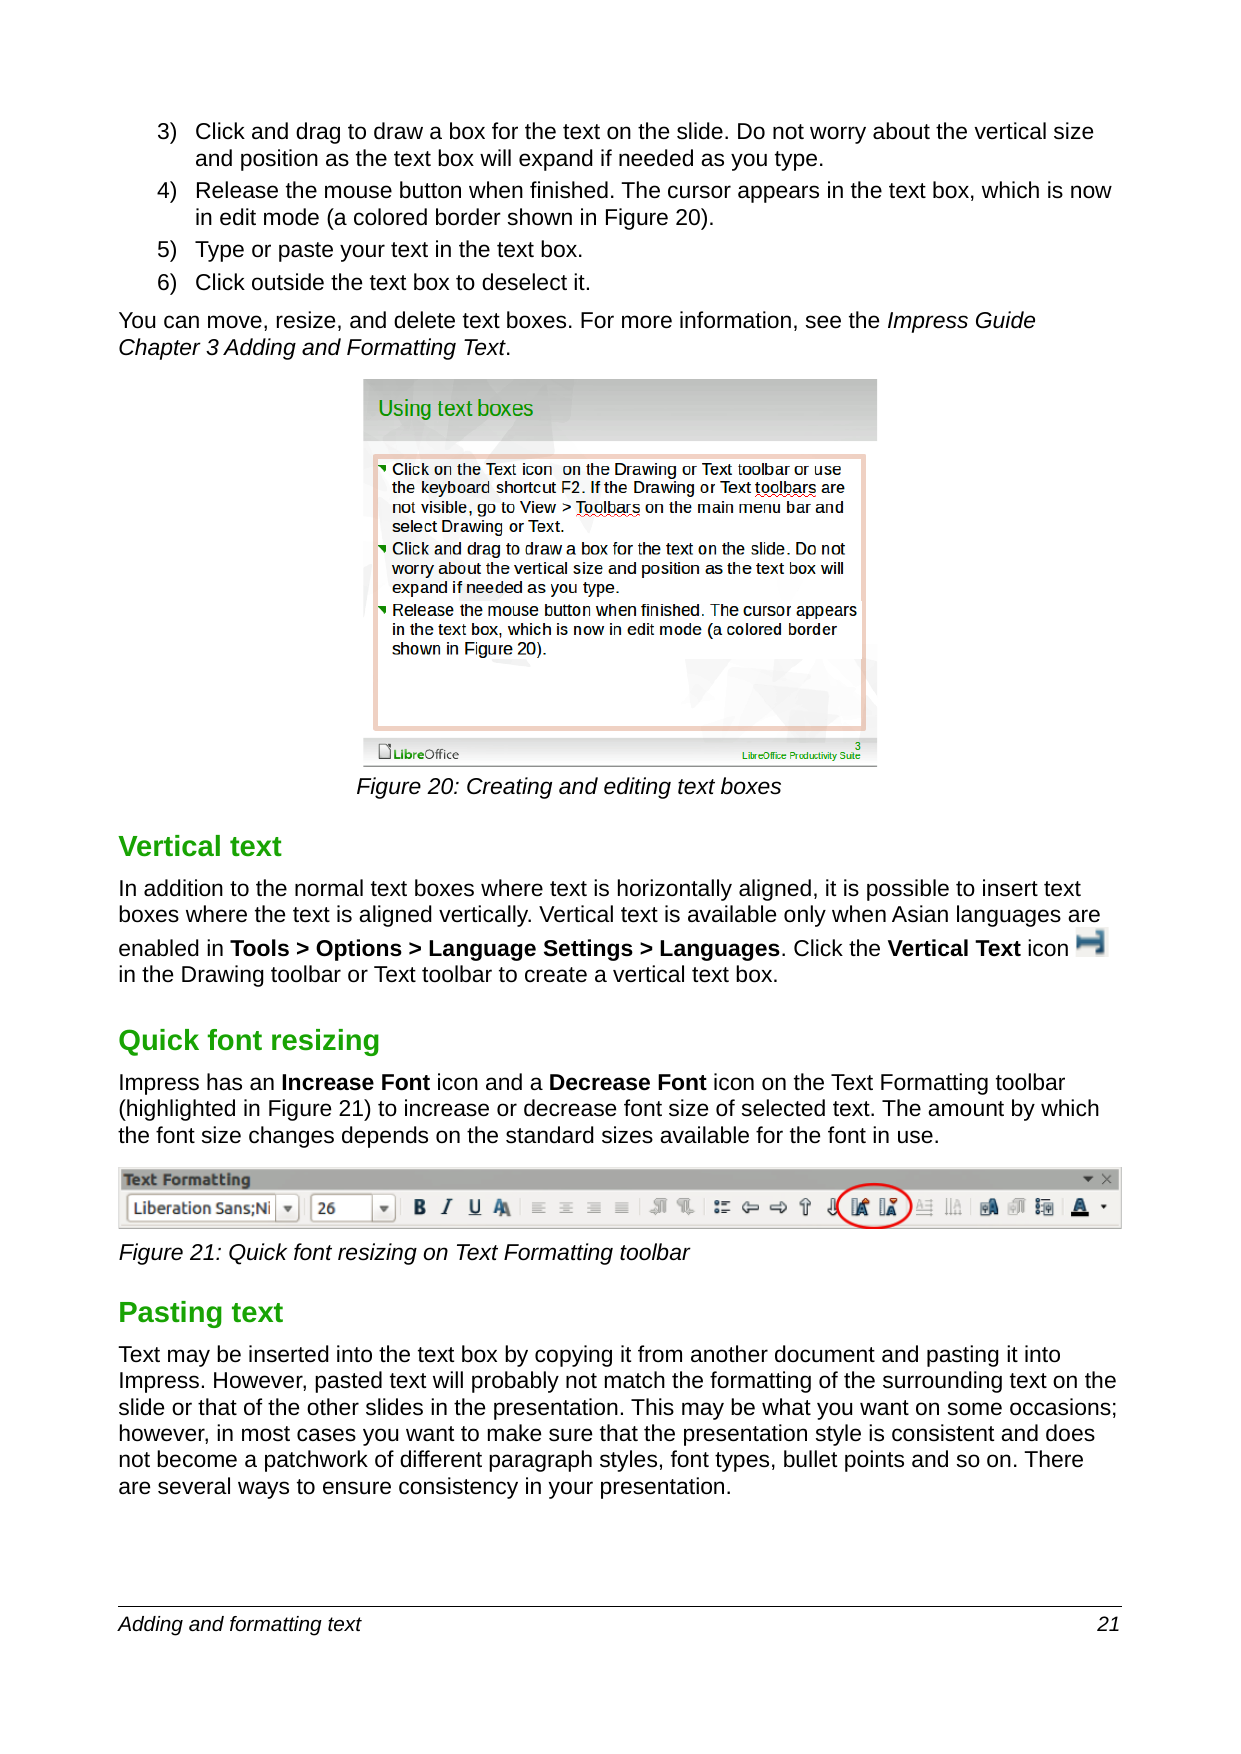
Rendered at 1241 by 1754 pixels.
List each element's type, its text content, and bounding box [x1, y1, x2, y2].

text In addition to the normal text boxes where text is horizontally aligned, it is possible to insert text boxes where the text is aligned vertically. Vertical text is available only when Asian languages are enabled in Tools > Options > Language Settings > Languages. Click the Vertical Text icon in the Drawing toolbar or Text toolbar to create a vertical text box. [118, 874, 1122, 988]
list Release the mouse button when finished. The cursor appears in the text box, which is now in edit mode (a colored border shown in Figure 20). [177, 177, 1122, 230]
list Type or paste your text in the text box. [177, 236, 1122, 262]
subtitle Pasting text [118, 1295, 1122, 1328]
text Figure 20: Creating and editing text boxes [356, 773, 884, 799]
text Figure 21: Quick font resizing on Text Formatting toolbar [118, 1239, 1122, 1266]
list Click outside the text box to deselect it. [177, 269, 1122, 295]
text You can move, resize, and delete text boxes. For more information, see the Impress Guide Chapter 3 Adding and Formatting Text. [118, 307, 1122, 360]
picture [363, 379, 878, 767]
subtitle Quick font resizing [118, 1023, 1122, 1057]
subtitle Vertical text [118, 829, 1122, 862]
text Text may be inserted into the text box by copying it from another document and pasting it into Impress. However, pasted text will probably not match the formatting of the surrounding text on the slide or that of the other slides in the presentation. This may be what you want on some occasions; however, in most cases you want to make sure that the presentation style is consistent and does not become a patchwork of different paragraph styles, font types, bullet points and so on. There are several ways to ensure consistency in your presentation. [118, 1341, 1122, 1499]
picture [1075, 927, 1109, 957]
text Impress has an Increase Font icon and a Decrease Font icon on the Text Formatting toolbar (highlighted in Figure 21) to increase or decrease font size of selected text. The amount by which the font size changes depends on the standard sizes available for the font in use. [118, 1069, 1122, 1148]
picture [118, 1167, 1122, 1229]
list Click and drag to draw a box for the text on the slide. Do not worry about the vertical size and position as the text box will expand if needed as you type. [177, 118, 1122, 171]
